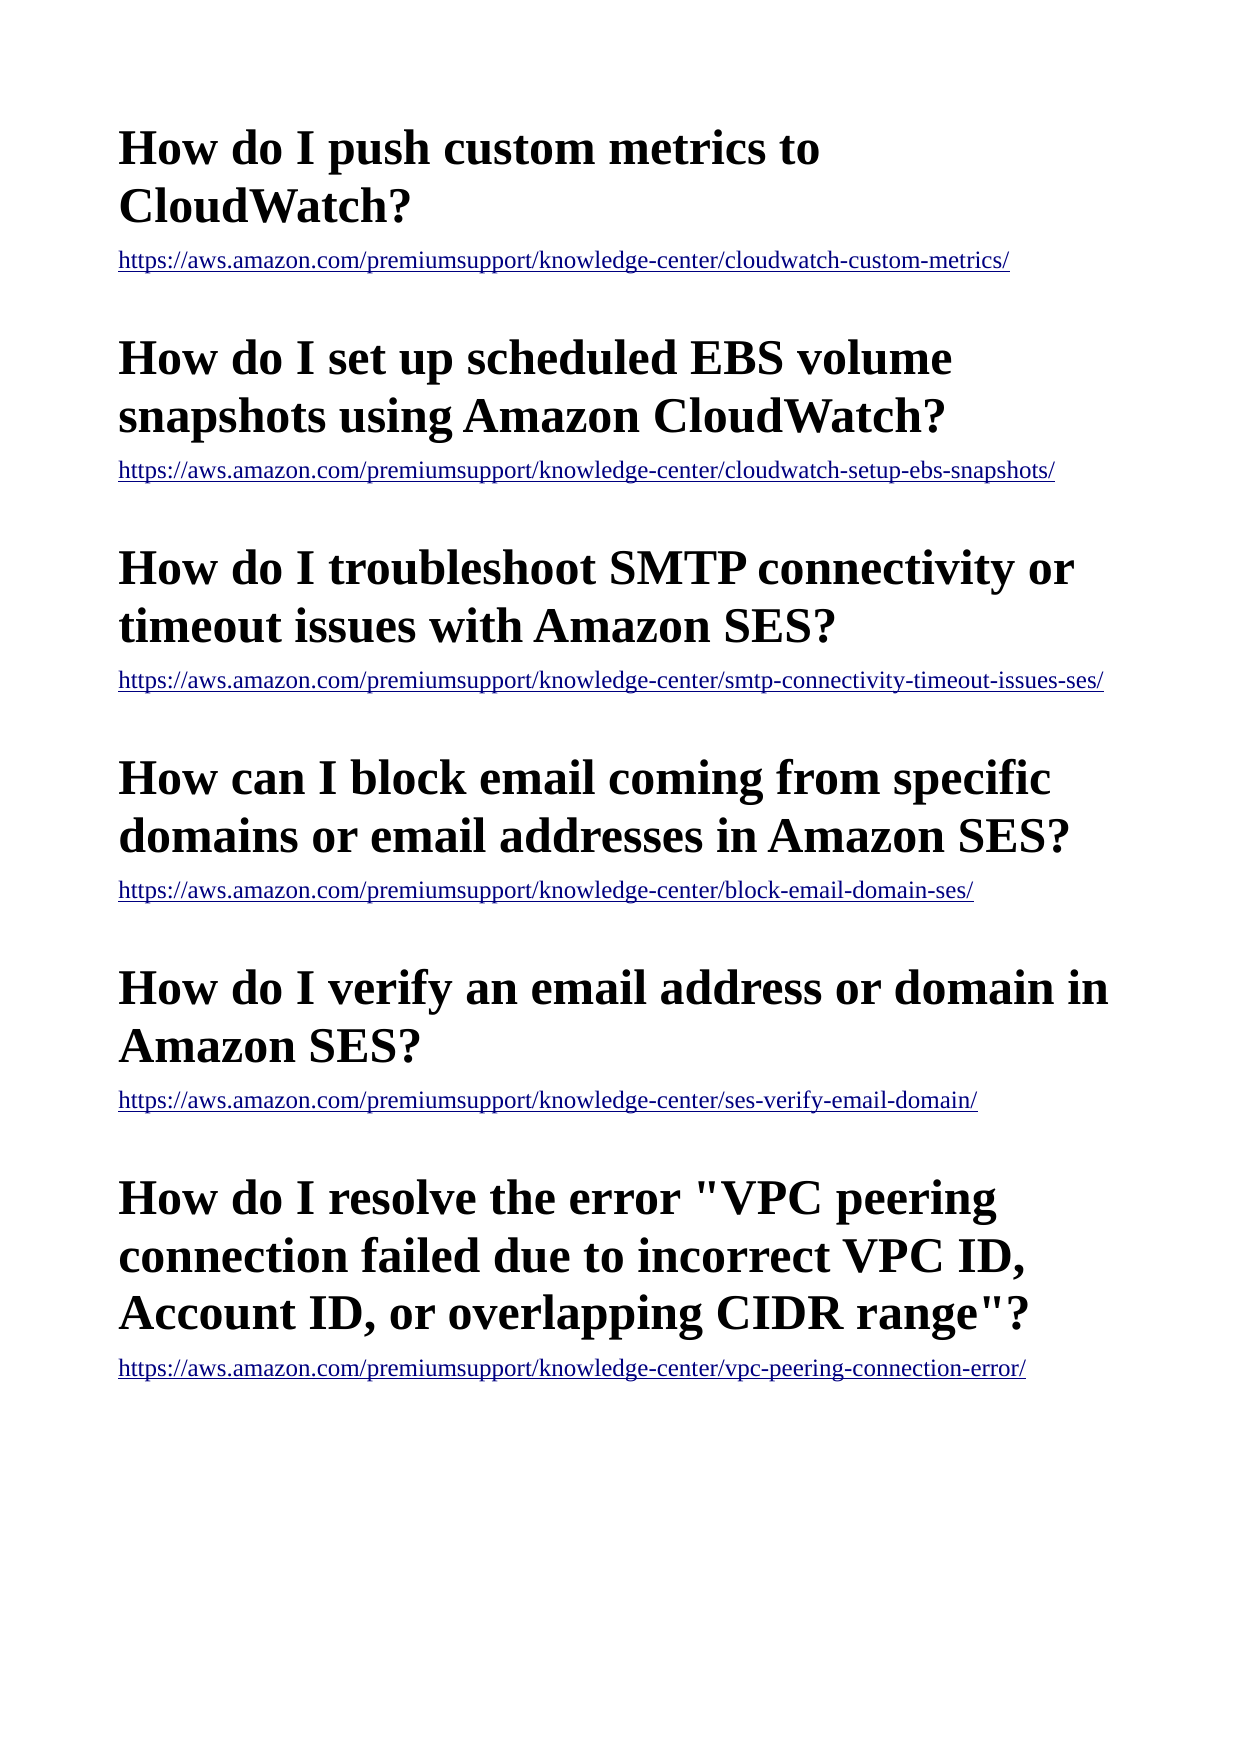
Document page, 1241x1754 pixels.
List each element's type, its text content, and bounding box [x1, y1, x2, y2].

text https://aws.amazon.com/premiumsupport/knowledge-center/block-email-domain-ses/ [118, 876, 1122, 904]
subtitle How do I troubleshoot SMTP connectivity or timeout issues with Amazon SES? [118, 538, 1122, 653]
text https://aws.amazon.com/premiumsupport/knowledge-center/vpc-peering-connection-error/ [118, 1353, 1122, 1382]
subtitle How do I push custom metrics to CloudWatch? [118, 118, 1122, 233]
text https://aws.amazon.com/premiumsupport/knowledge-center/ses-verify-email-domain/ [118, 1086, 1122, 1114]
subtitle How do I verify an email address or domain in Amazon SES? [118, 958, 1122, 1073]
text https://aws.amazon.com/premiumsupport/knowledge-center/smtp-connectivity-timeout-issues-ses/ [118, 666, 1122, 694]
subtitle How do I resolve the error "VPC peering connection failed due to incorrect VPC ID, Account ID, or overlapping CIDR range"? [118, 1168, 1122, 1341]
subtitle How can I block email coming from specific domains or email addresses in Amazon SES? [118, 748, 1122, 863]
text https://aws.amazon.com/premiumsupport/knowledge-center/cloudwatch-custom-metrics/ [118, 246, 1122, 274]
subtitle How do I set up scheduled EBS volume snapshots using Amazon CloudWatch? [118, 328, 1122, 443]
text https://aws.amazon.com/premiumsupport/knowledge-center/cloudwatch-setup-ebs-snapshots/ [118, 456, 1122, 484]
